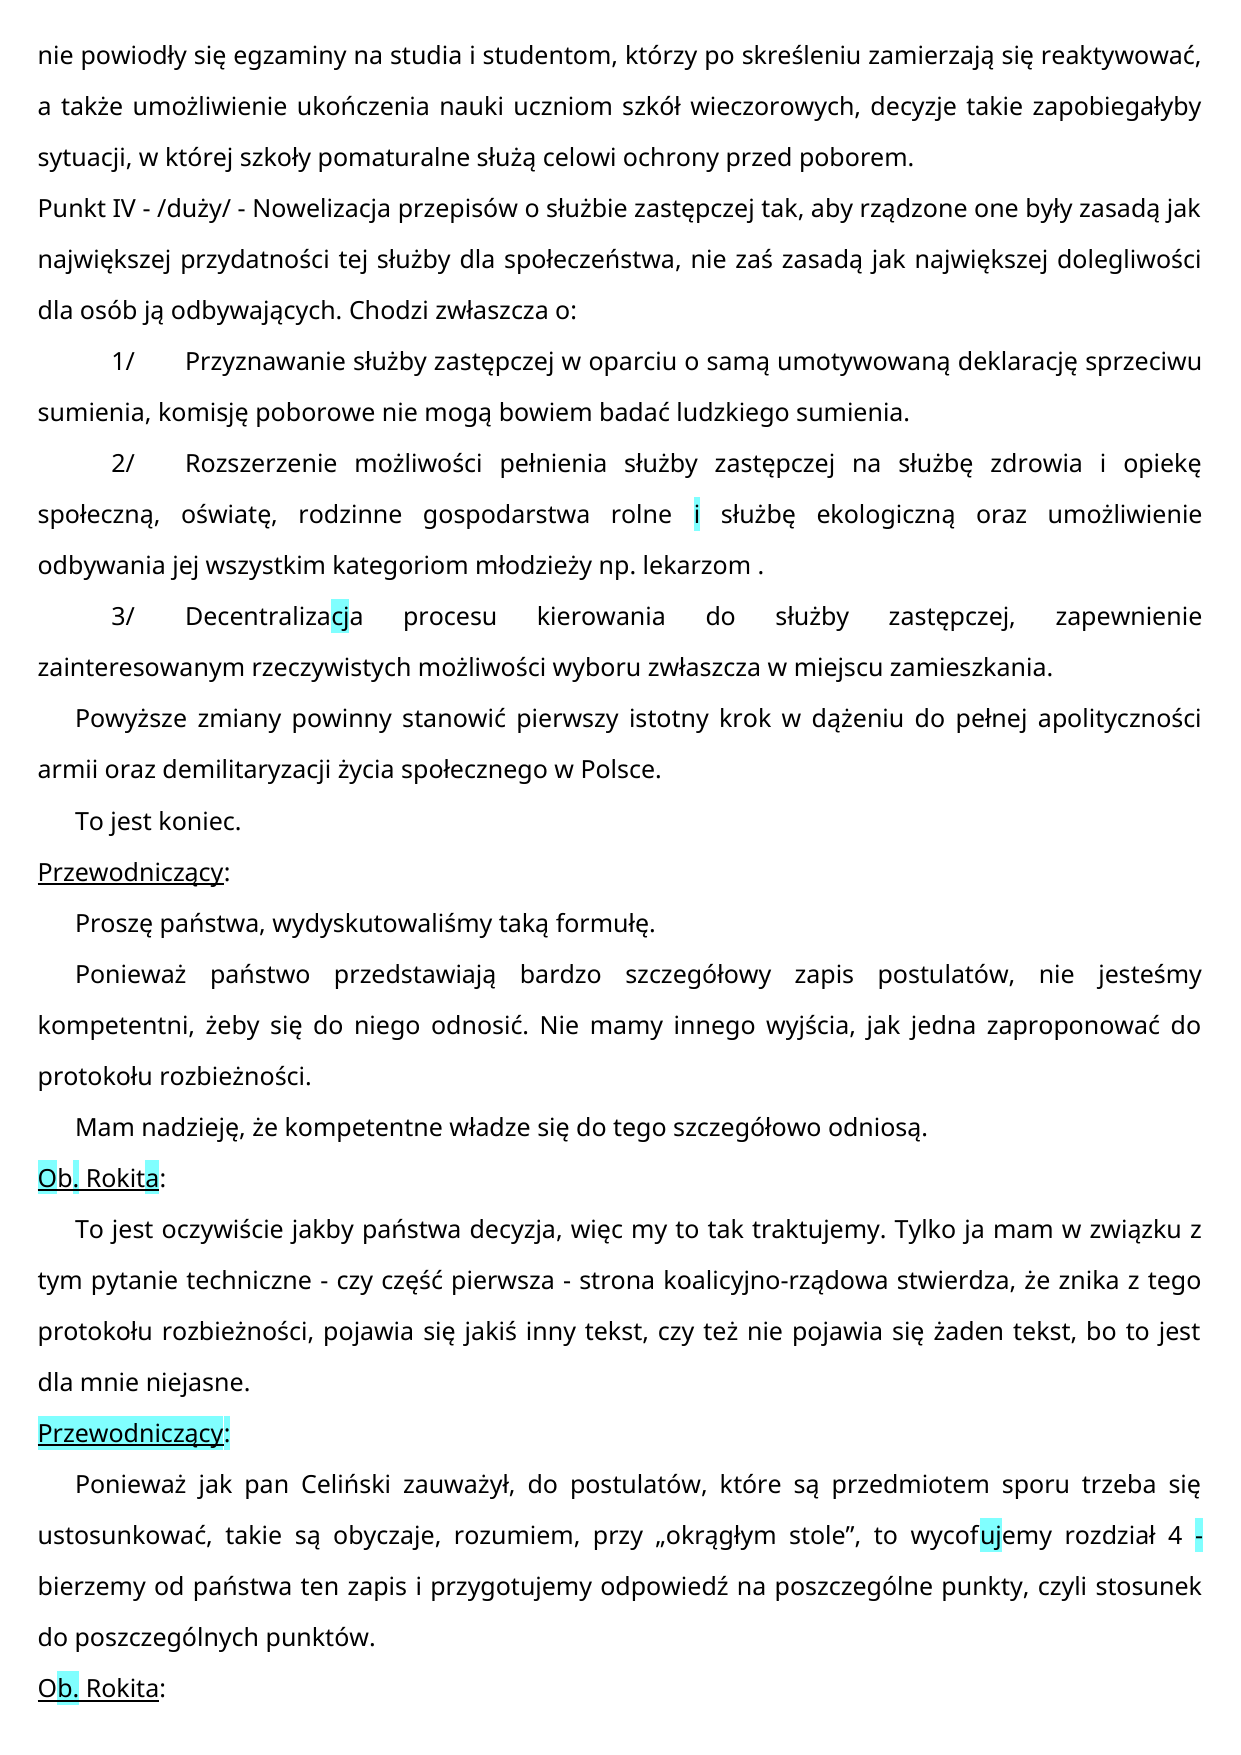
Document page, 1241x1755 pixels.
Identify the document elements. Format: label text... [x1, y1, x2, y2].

text nie powiodły się egzaminy na studia i studentom, którzy po skreśleniu zamierzają się reaktywować, a także umożliwienie ukończenia nauki uczniom szkół wieczorowych, decyzje takie zapobiegałyby sytuacji, w której szkoły pomaturalne służą celowi ochrony przed poborem. [37, 37, 1203, 174]
text Mam nadzieję, że kompetentne władze się do tego szczegółowo odniosą. [37, 1109, 1203, 1143]
text To jest oczywiście jakby państwa decyzja, więc my to tak traktujemy. Tylko ja mam w związku z tym pytanie techniczne - czy część pierwsza - strona koalicyjno-rządowa stwierdza, że znika z tego protokołu rozbieżności, pojawia się jakiś inny tekst, czy też nie pojawia się żaden tekst, bo to jest dla mnie niejasne. [37, 1211, 1203, 1399]
text 3/ Decentralizacja procesu kierowania do służby zastępczej, zapewnienie zainteresowanym rzeczywistych możliwości wyboru zwłaszcza w miejscu zamieszkania. [37, 599, 1203, 684]
text To jest koniec. [37, 803, 1203, 837]
text Proszę państwa, wydyskutowaliśmy taką formułę. [37, 905, 1203, 939]
text Punkt IV - /duży/ - Nowelizacja przepisów o służbie zastępczej tak, aby rządzone one były zasadą jak największej przydatności tej służby dla społeczeństwa, nie zaś zasadą jak największej dolegliwości dla osób ją odbywających. Chodzi zwłaszcza o: [37, 191, 1203, 327]
text Ponieważ jak pan Celiński zauważył, do postulatów, które są przedmiotem sporu trzeba się ustosunkować, takie są obyczaje, rozumiem, przy „okrągłym stole”, to wycofujemy rozdział 4 - bierzemy od państwa ten zapis i przygotujemy odpowiedź na poszczególne punkty, czyli stosunek do poszczególnych punktów. [37, 1467, 1203, 1654]
text 1/ Przyznawanie służby zastępczej w oparciu o samą umotywowaną deklarację sprzeciwu sumienia, komisję poborowe nie mogą bowiem badać ludzkiego sumienia. [37, 344, 1203, 429]
text Ob. Rokita: [37, 1160, 1203, 1194]
text 2/ Rozszerzenie możliwości pełnienia służby zastępczej na służbę zdrowia i opiekę społeczną, oświatę, rodzinne gospodarstwa rolne i służbę ekologiczną oraz umożliwienie odbywania jej wszystkim kategoriom młodzieży np. lekarzom . [37, 446, 1203, 582]
text Powyższe zmiany powinny stanowić pierwszy istotny krok w dążeniu do pełnej apolityczności armii oraz demilitaryzacji życia społecznego w Polsce. [37, 701, 1203, 786]
subtitle Przewodniczący: [37, 854, 1203, 888]
text Przewodniczący: [37, 1416, 1203, 1450]
text Ponieważ państwo przedstawiają bardzo szczegółowy zapis postulatów, nie jesteśmy kompetentni, żeby się do niego odnosić. Nie mamy innego wyjścia, jak jedna zaproponować do protokołu rozbieżności. [37, 956, 1203, 1092]
text Ob. Rokita: [37, 1671, 1203, 1705]
